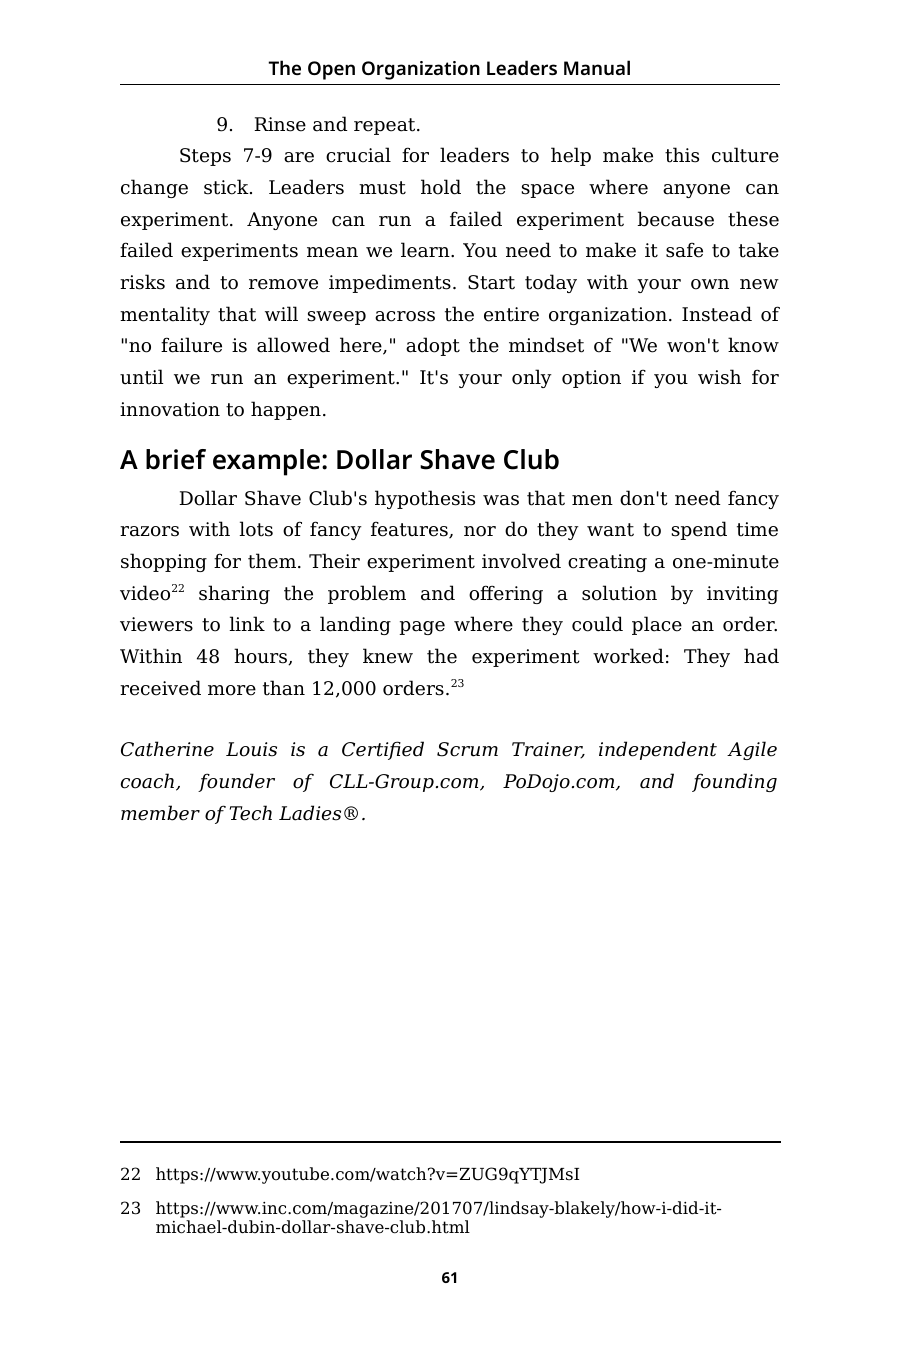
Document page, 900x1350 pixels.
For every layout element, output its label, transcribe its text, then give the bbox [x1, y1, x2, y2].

subtitle A brief example: Dollar Shave Club [120, 446, 780, 476]
text https://www.youtube.com/watch?v=ZUG9qYTJMsI [120, 1164, 780, 1184]
text Steps 7-9 are crucial for leaders to help make this culture change stick. Leaders must hold the space where anyone can experiment. Anyone can run a failed experiment because these failed experiments mean we learn. You need to make it safe to take risks and to remove impediments. Start today with your own new mentality that will sweep across the entire organization. Instead of "no failure is allowed here," adopt the mindset of "We won't know until we run an experiment." It's your only option if you wish for innovation to happen. [120, 146, 780, 421]
text Dollar Shave Club's hypothesis was that men don't need fancy razors with lots of fancy features, nor do they want to spend time shopping for them. Their experiment involved creating a one-minute video sharing the problem and offering a solution by inviting viewers to link to a landing page where they could place an order. Within 48 hours, they knew the experiment worked: They had received more than 12,000 orders. [120, 488, 780, 700]
text https://www.inc.com/magazine/201707/lindsay-blakely/how-i-did-it-michael-dubin-dollar-shave-club.html [120, 1199, 780, 1237]
text Catherine Louis is a Certified Scrum Trainer, independent Agile coach, founder of CLL-Group.com, PoDojo.com, and founding member of Tech Ladies®. [120, 739, 780, 825]
list Rinse and repeat. [216, 114, 780, 136]
